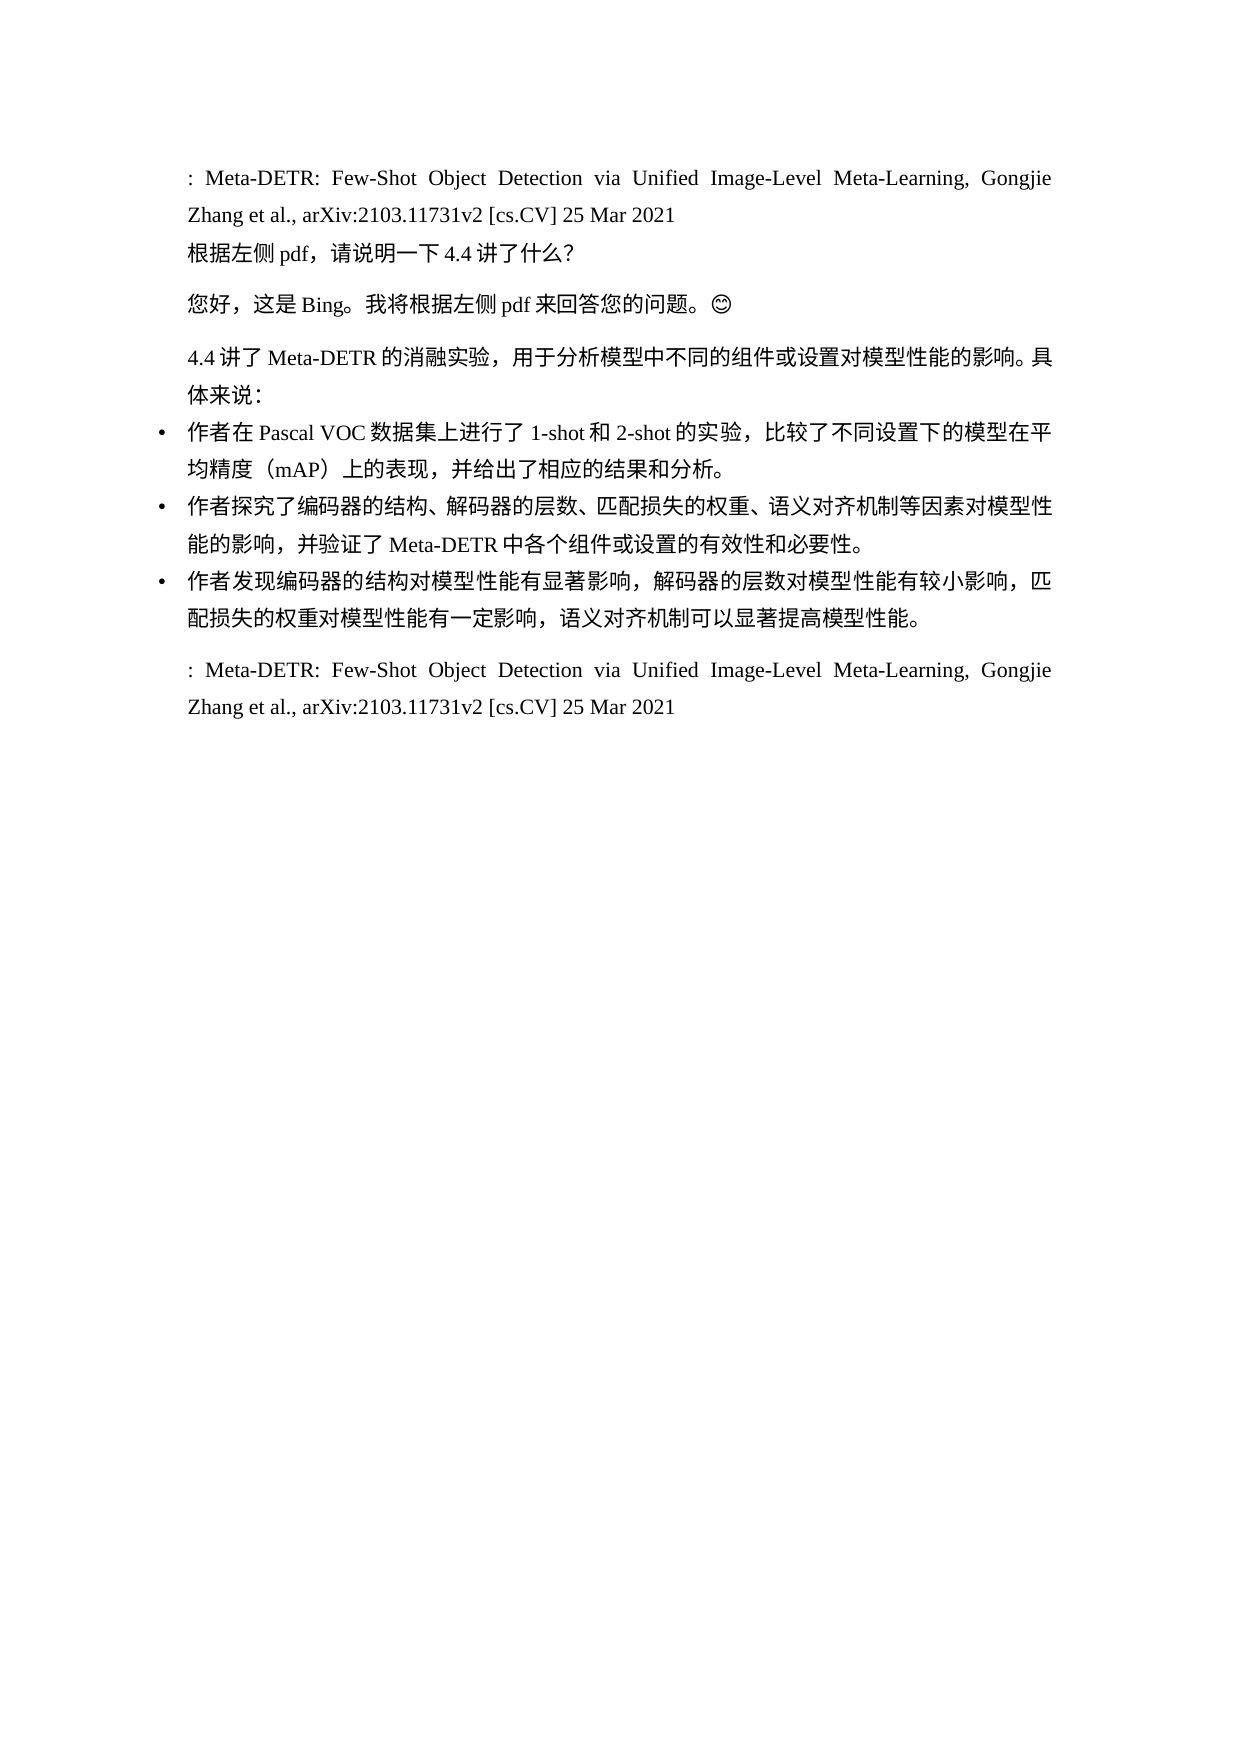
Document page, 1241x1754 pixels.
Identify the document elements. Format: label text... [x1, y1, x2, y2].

list 作者在Pascal VOC数据集上进行了1-shot和2-shot的实验，比较了不同设置下的模型在平均精度（mAP）上的表现，并给出了相应的结果和分析。 [187, 414, 1053, 484]
text : Meta-DETR: Few-Shot Object Detection via Unified Image-Level Meta-Learning, Gongjie Zhang et al., arXiv:2103.11731v2 [cs.CV] 25 Mar 2021 [187, 162, 1053, 232]
text 您好，这是Bing。我将根据左侧pdf来回答您的问题。😊 [187, 287, 1053, 319]
text : Meta-DETR: Few-Shot Object Detection via Unified Image-Level Meta-Learning, Gongjie Zhang et al., arXiv:2103.11731v2 [cs.CV] 25 Mar 2021 [187, 653, 1053, 723]
list 作者发现编码器的结构对模型性能有显著影响，解码器的层数对模型性能有较小影响，匹配损失的权重对模型性能有一定影响，语义对齐机制可以显著提高模型性能。 [187, 563, 1053, 633]
text 根据左侧pdf，请说明一下4.4讲了什么？ [187, 235, 1053, 268]
text 4.4讲了Meta-DETR的消融实验，用于分析模型中不同的组件或设置对模型性能的影响。具体来说： [187, 340, 1053, 410]
list 作者探究了编码器的结构、解码器的层数、匹配损失的权重、语义对齐机制等因素对模型性能的影响，并验证了Meta-DETR中各个组件或设置的有效性和必要性。 [187, 489, 1053, 559]
